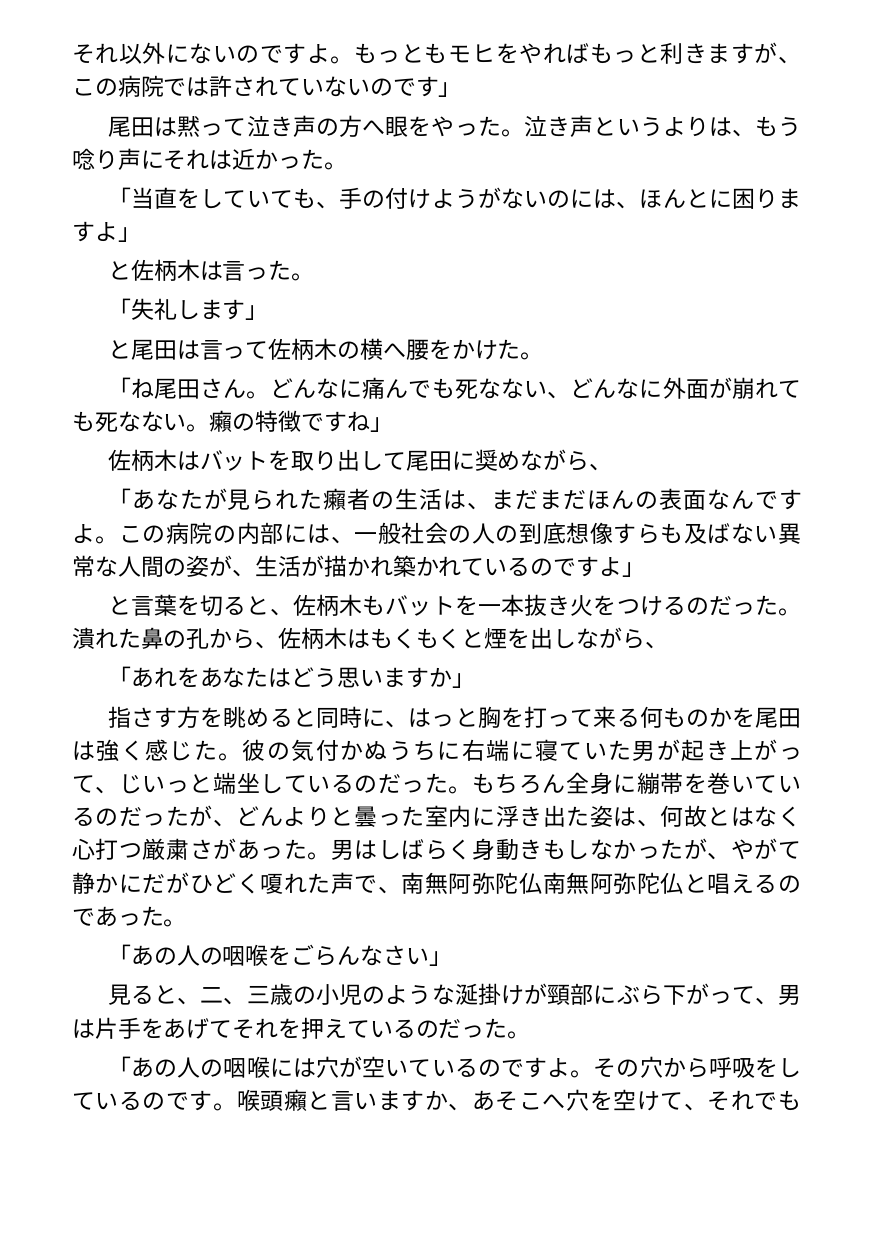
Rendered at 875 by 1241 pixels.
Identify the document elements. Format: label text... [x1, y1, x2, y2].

text と尾田は言って佐柄木の横へ腰をかけた。 [72, 332, 802, 365]
text 「あれをあなたはどう思いますか」 [72, 660, 802, 693]
text 「あの人の咽喉には穴が空いているのですよ。その穴から呼吸をしているのです。喉頭癩と言いますか、あそこへ穴を空けて、それでも [72, 1049, 802, 1116]
text と言葉を切ると、佐柄木もバットを一本抜き火をつけるのだった。潰れた鼻の孔から、佐柄木はもくもくと煙を出しながら、 [72, 588, 802, 654]
text 「当直をしていても、手の付けようがないのには、ほんとに困りますよ」 [72, 181, 802, 247]
text 「あの人の咽喉をごらんなさい」 [72, 938, 802, 971]
text 指さす方を眺めると同時に、はっと胸を打って来る何ものかを尾田は強く感じた。彼の気付かぬうちに右端に寝ていた男が起き上がって、じいっと端坐しているのだった。もちろん全身に繃帯を巻いているのだったが、どんよりと曇った室内に浮き出た姿は、何故とはなく心打つ厳粛さがあった。男はしばらく身動きもしなかったが、やがて静かにだがひどく嗄れた声で、南無阿弥陀仏南無阿弥陀仏と唱えるのであった。 [72, 699, 802, 932]
text 「あなたが見られた癩者の生活は、まだまだほんの表面なんですよ。この病院の内部には、一般社会の人の到底想像すらも及ばない異常な人間の姿が、生活が描かれ築かれているのですよ」 [72, 482, 802, 582]
text それ以外にないのですよ。もっともモヒをやればもっと利きますが、この病院では許されていないのです」 [72, 36, 802, 102]
text 佐柄木はバットを取り出して尾田に奨めながら、 [72, 443, 802, 476]
text 尾田は黙って泣き声の方へ眼をやった。泣き声というよりは、もう唸り声にそれは近かった。 [72, 108, 802, 175]
text と佐柄木は言った。 [72, 253, 802, 286]
text 「ね尾田さん。どんなに痛んでも死なない、どんなに外面が崩れても死なない。癩の特徴ですね」 [72, 371, 802, 437]
text 見ると、二、三歳の小児のような涎掛けが頸部にぶら下がって、男は片手をあげてそれを押えているのだった。 [72, 977, 802, 1044]
text 「失礼します」 [72, 292, 802, 326]
